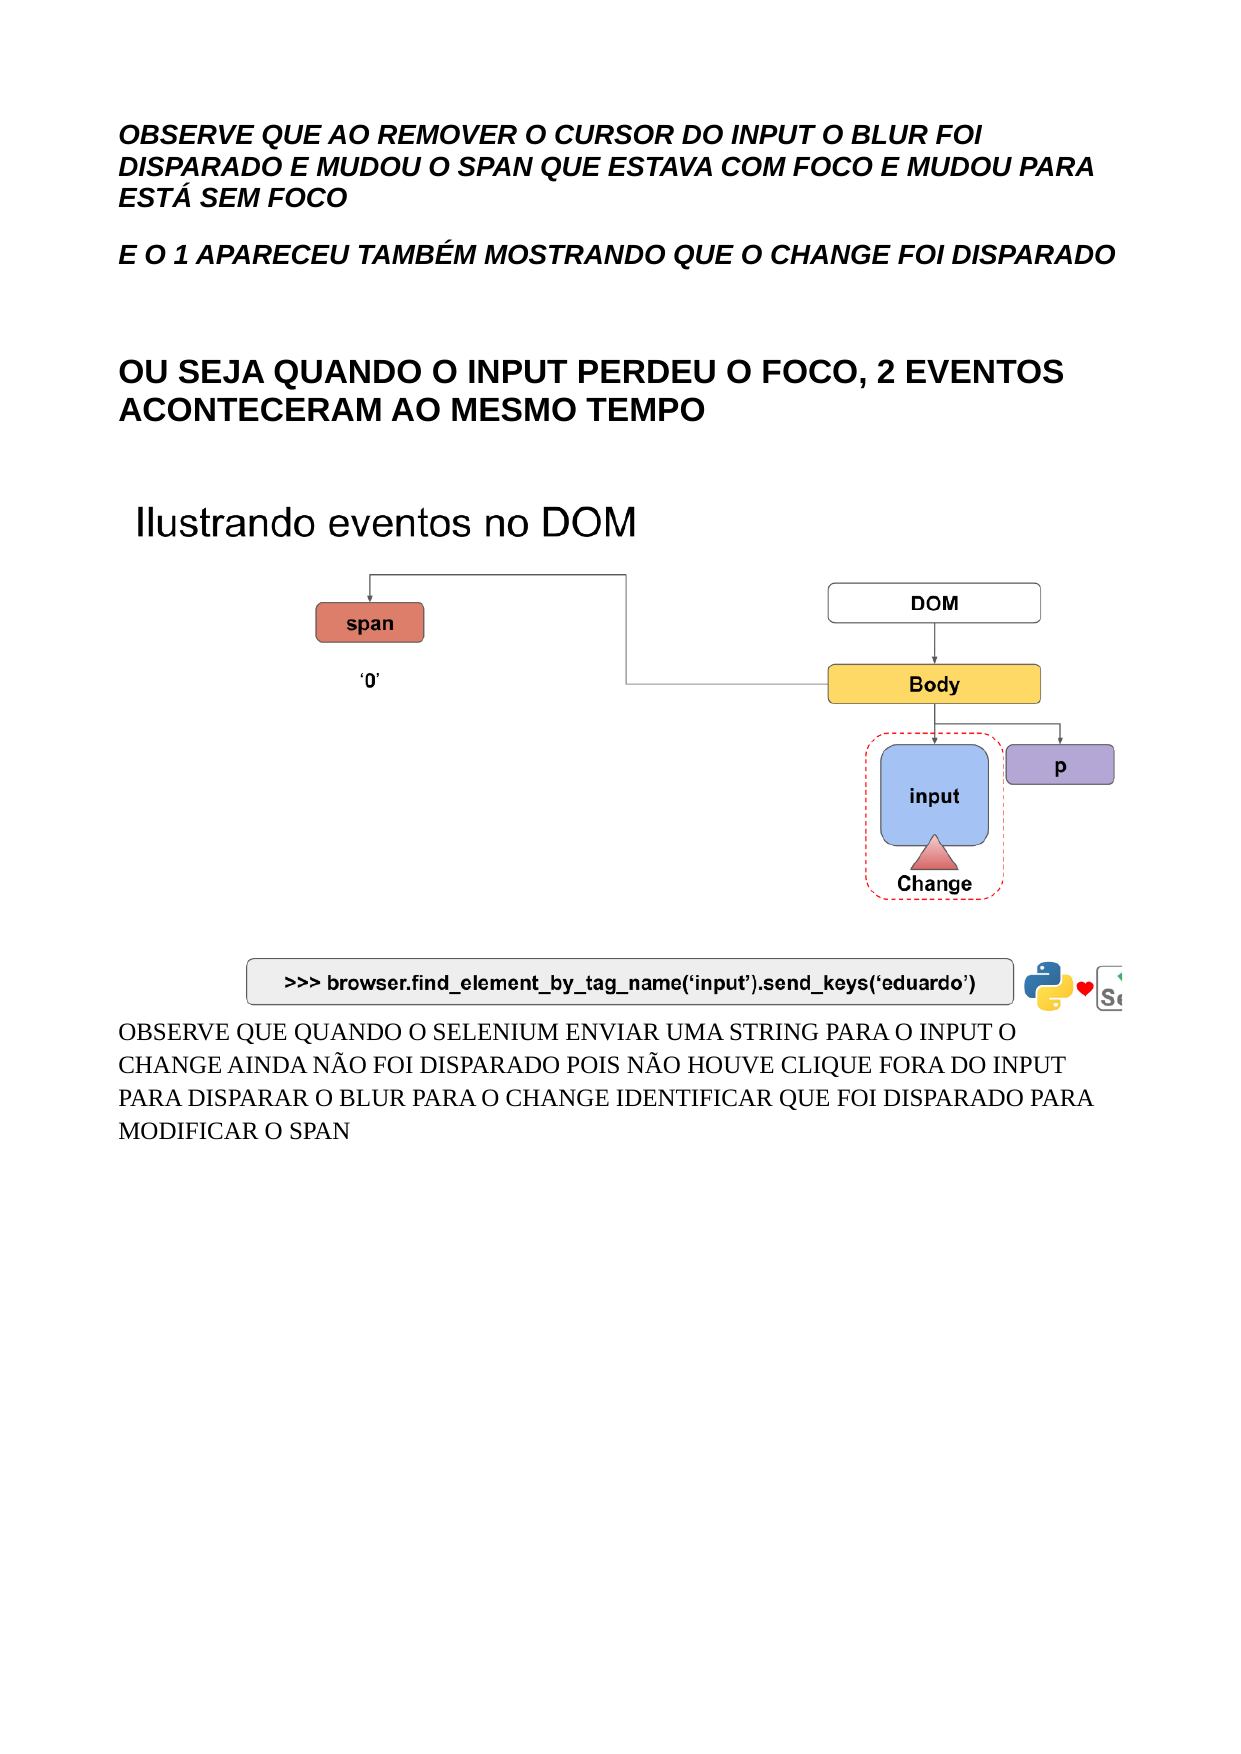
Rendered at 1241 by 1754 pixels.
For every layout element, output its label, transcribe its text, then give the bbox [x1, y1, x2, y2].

picture [118, 488, 1123, 1013]
subtitle OBSERVE QUE AO REMOVER O CURSOR DO INPUT O BLUR FOI DISPARADO E MUDOU O SPAN QUE ESTAVA COM FOCO E MUDOU PARA ESTÁ SEM FOCO [118, 118, 1122, 214]
subtitle OU SEJA QUANDO O INPUT PERDEU O FOCO, 2 EVENTOS ACONTECERAM AO MESMO TEMPO [118, 352, 1122, 429]
subtitle E O 1 APARECEU TAMBÉM MOSTRANDO QUE O CHANGE FOI DISPARADO [118, 239, 1122, 271]
text OBSERVE QUE QUANDO O SELENIUM ENVIAR UMA STRING PARA O INPUT O CHANGE AINDA NÃO FOI DISPARADO POIS NÃO HOUVE CLIQUE FORA DO INPUT PARA DISPARAR O BLUR PARA O CHANGE IDENTIFICAR QUE FOI DISPARADO PARA MODIFICAR O SPAN [118, 1013, 1122, 1144]
